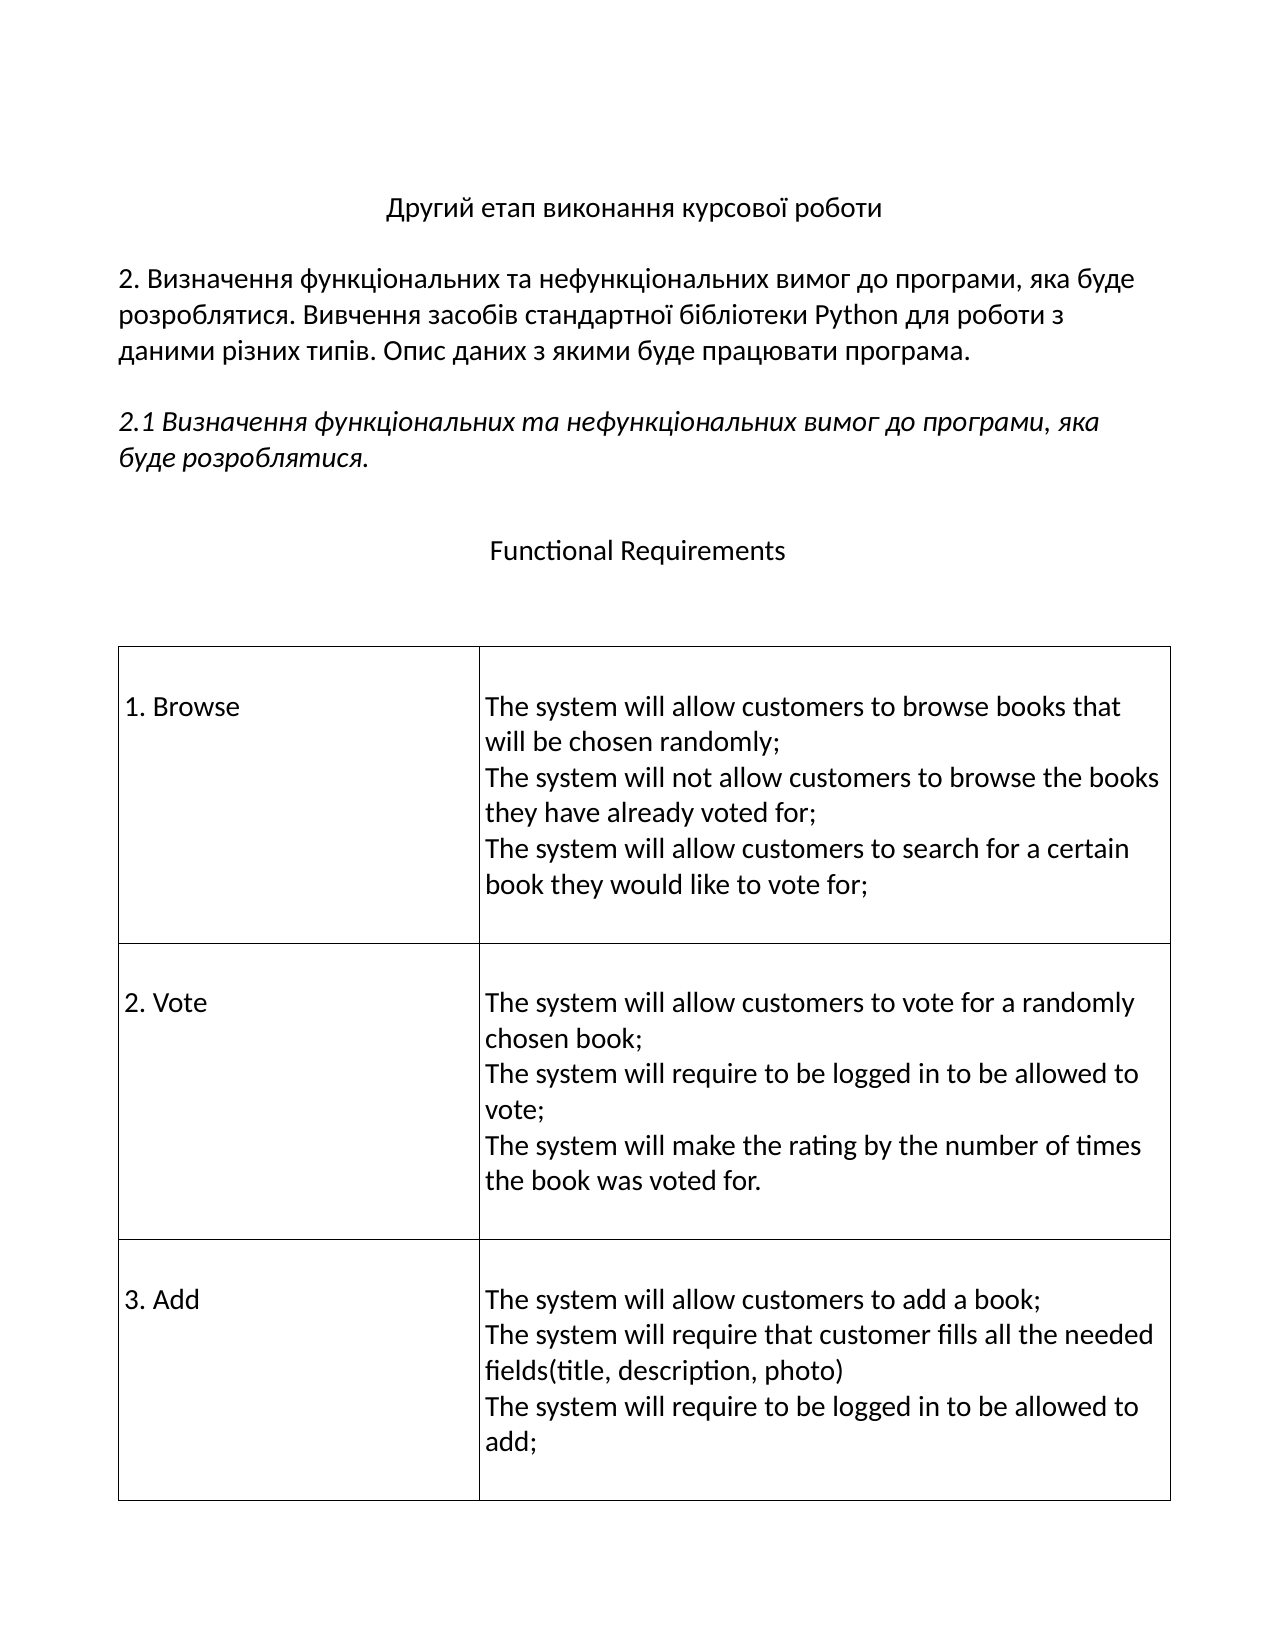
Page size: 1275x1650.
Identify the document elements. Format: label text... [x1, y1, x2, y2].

table_header 1. Browse [119, 647, 479, 943]
table_cell 2. Vote [119, 944, 479, 1239]
text 2.1 Визначення функціональних та нефункціональних вимог до програми, яка буде розроблятися. [118, 403, 1157, 474]
text Другий етап виконання курсової роботи [118, 189, 1157, 225]
text Functional Requirements [118, 532, 1157, 567]
table_cell The system will allow customers to vote for a randomly chosen book; The system will require to be logged in to be allowed to vote; The system will make the rating by the number of times the book was voted for. [480, 944, 1170, 1239]
table_cell The system will allow customers to add a book; The system will require that customer fills all the needed fields(title, description, photo) The system will require to be logged in to be allowed to add; [480, 1240, 1170, 1500]
text 2. Визначення функціональних та нефункціональних вимог до програми, яка буде розроблятися. Вивчення засобів стандартної бібліотеки Python для роботи з даними різних типів. Опис даних з якими буде працювати програма. [118, 261, 1157, 367]
table_header The system will allow customers to browse books that will be chosen randomly; The system will not allow customers to browse the books they have already voted for; The system will allow customers to search for a certain book they would like to vote for; [480, 647, 1170, 943]
table_cell 3. Add [119, 1240, 479, 1500]
